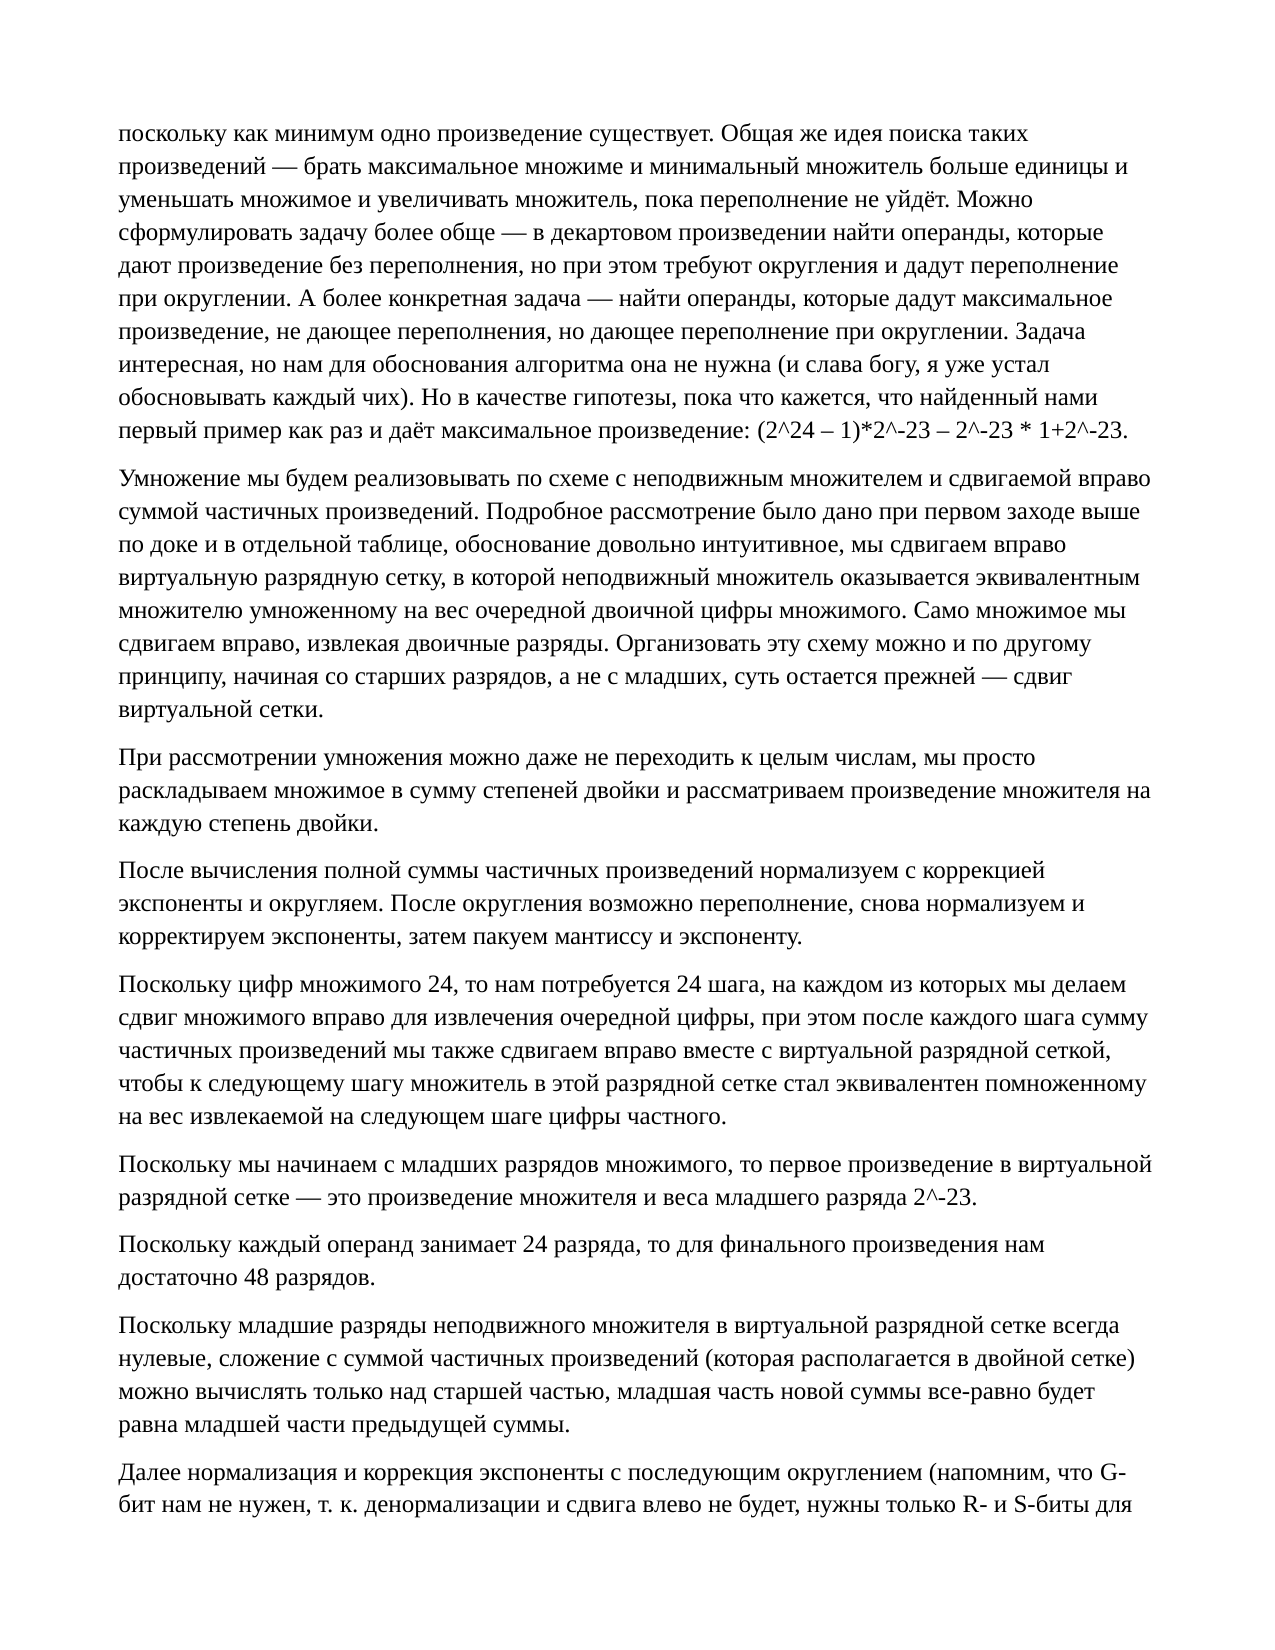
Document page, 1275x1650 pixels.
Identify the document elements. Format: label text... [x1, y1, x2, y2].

text Умножение мы будем реализовывать по схеме с неподвижным множителем и сдвигаемой вправо суммой частичных произведений. Подробное рассмотрение было дано при первом заходе выше по доке и в отдельной таблице, обоснование довольно интуитивное, мы сдвигаем вправо виртуальную разрядную сетку, в которой неподвижный множитель оказывается эквивалентным множителю умноженному на вес очередной двоичной цифры множимого. Само множимое мы сдвигаем вправо, извлекая двоичные разряды. Организовать эту схему можно и по другому принципу, начиная со старших разрядов, а не с младших, суть остается прежней — сдвиг виртуальной сетки. [118, 463, 1157, 723]
text Поскольку каждый операнд занимает 24 разряда, то для финального произведения нам достаточно 48 разрядов. [118, 1229, 1157, 1291]
text После вычисления полной суммы частичных произведений нормализуем с коррекцией экспоненты и округляем. После округления возможно переполнение, снова нормализуем и корректируем экспоненты, затем пакуем мантиссу и экспоненту. [118, 855, 1157, 950]
text Поскольку цифр множимого 24, то нам потребуется 24 шага, на каждом из которых мы делаем сдвиг множимого вправо для извлечения очередной цифры, при этом после каждого шага сумму частичных произведений мы также сдвигаем вправо вместе с виртуальной разрядной сеткой, чтобы к следующему шагу множитель в этой разрядной сетке стал эквивалентен помноженному на вес извлекаемой на следующем шаге цифры частного. [118, 969, 1157, 1130]
text Поскольку мы начинаем с младших разрядов множимого, то первое произведение в виртуальной разрядной сетке — это произведение множителя и веса младшего разряда 2^-23. [118, 1149, 1157, 1210]
text При рассмотрении умножения можно даже не переходить к целым числам, мы просто раскладываем множимое в сумму степеней двойки и рассматриваем произведение множителя на каждую степень двойки. [118, 742, 1157, 836]
text Поскольку младшие разряды неподвижного множителя в виртуальной разрядной сетке всегда нулевые, сложение с суммой частичных произведений (которая располагается в двойной сетке) можно вычислять только над старшей частью, младшая часть новой суммы все-равно будет равна младшей части предыдущей суммы. [118, 1310, 1157, 1438]
text поскольку как минимум одно произведение существует. Общая же идея поиска таких произведений — брать максимальное множиме и минимальный множитель больше единицы и уменьшать множимое и увеличивать множитель, пока переполнение не уйдёт. Можно сформулировать задачу более обще — в декартовом произведении найти операнды, которые дают произведение без переполнения, но при этом требуют округления и дадут переполнение при округлении. А более конкретная задача — найти операнды, которые дадут максимальное произведение, не дающее переполнения, но дающее переполнение при округлении. Задача интересная, но нам для обоснования алгоритма она не нужна (и слава богу, я уже устал обосновывать каждый чих). Но в качестве гипотезы, пока что кажется, что найденный нами первый пример как раз и даёт максимальное произведение: (2^24 – 1)*2^-23 – 2^-23 * 1+2^-23. [118, 118, 1157, 444]
text Далее нормализация и коррекция экспоненты с последующим округлением (напомним, что G-бит нам не нужен, т. к. денормализации и сдвига влево не будет, нужны только R- и S-биты для [118, 1457, 1157, 1518]
